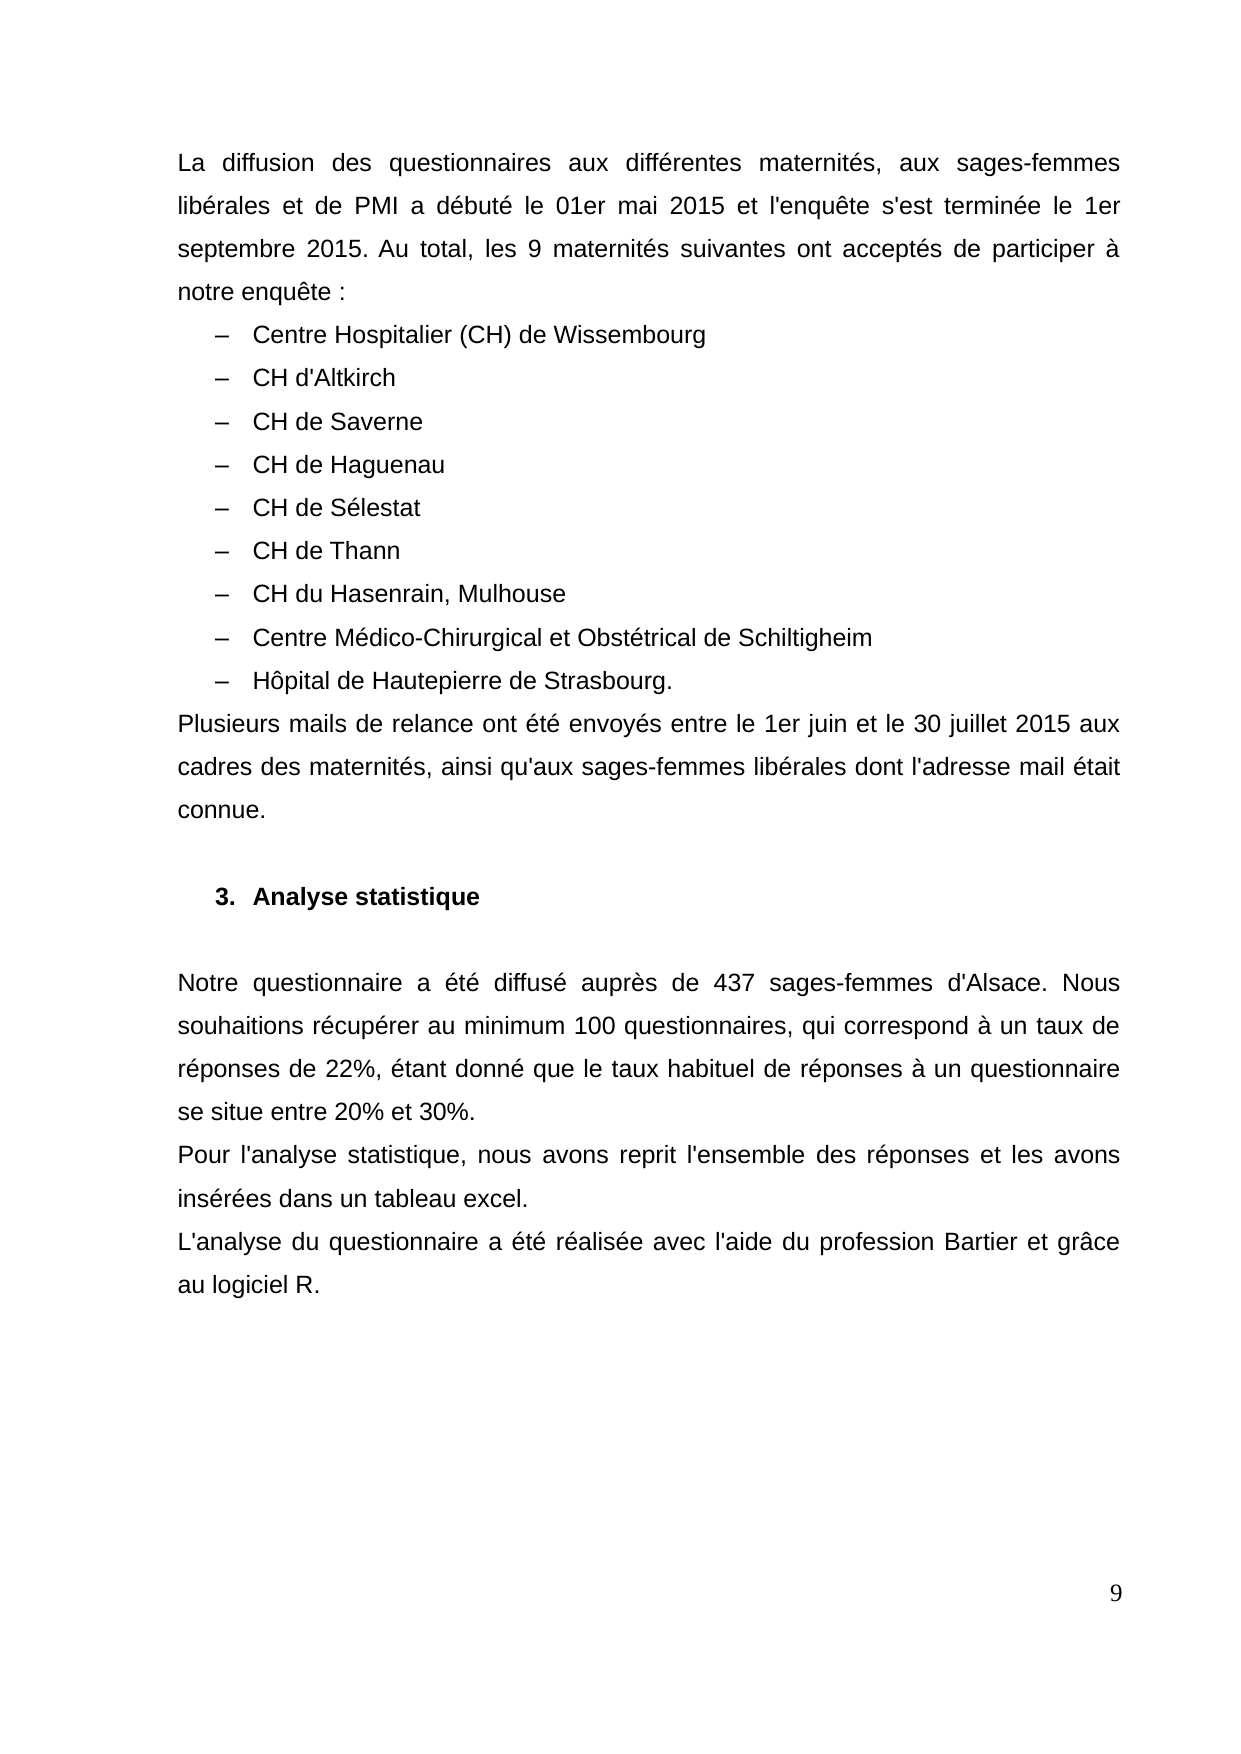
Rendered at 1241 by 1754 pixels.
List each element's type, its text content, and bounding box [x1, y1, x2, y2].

list Centre Médico-Chirurgical et Obstétrical de Schiltigheim [215, 623, 1122, 652]
list CH de Saverne [215, 407, 1122, 435]
list Hôpital de Hautepierre de Strasbourg. [215, 666, 1122, 695]
text Pour l'analyse statistique, nous avons reprit l'ensemble des réponses et les avons insérées dans un tableau excel. [177, 1140, 1122, 1212]
list CH d'Altkirch [215, 363, 1122, 392]
list CH de Sélestat [215, 493, 1122, 522]
list CH de Haguenau [215, 450, 1122, 479]
text La diffusion des questionnaires aux différentes maternités, aux sages-femmes libérales et de PMI a débuté le 01er mai 2015 et l'enquête s'est terminée le 1er septembre 2015. Au total, les 9 maternités suivantes ont acceptés de participer à notre enquête : [177, 148, 1122, 306]
list Analyse statistique [215, 882, 1122, 910]
list CH du Hasenrain, Mulhouse [215, 579, 1122, 608]
list Centre Hospitalier (CH) de Wissembourg [215, 320, 1122, 349]
text Notre questionnaire a été diffusé auprès de 437 sages-femmes d'Alsace. Nous souhaitions récupérer au minimum 100 questionnaires, qui correspond à un taux de réponses de 22%, étant donné que le taux habituel de réponses à un questionnaire se situe entre 20% et 30%. [177, 968, 1122, 1126]
text Plusieurs mails de relance ont été envoyés entre le 1er juin et le 30 juillet 2015 aux cadres des maternités, ainsi qu'aux sages-femmes libérales dont l'adresse mail était connue. [177, 709, 1122, 824]
list CH de Thann [215, 536, 1122, 565]
text L'analyse du questionnaire a été réalisée avec l'aide du profession Bartier et grâce au logiciel R. [177, 1227, 1122, 1298]
